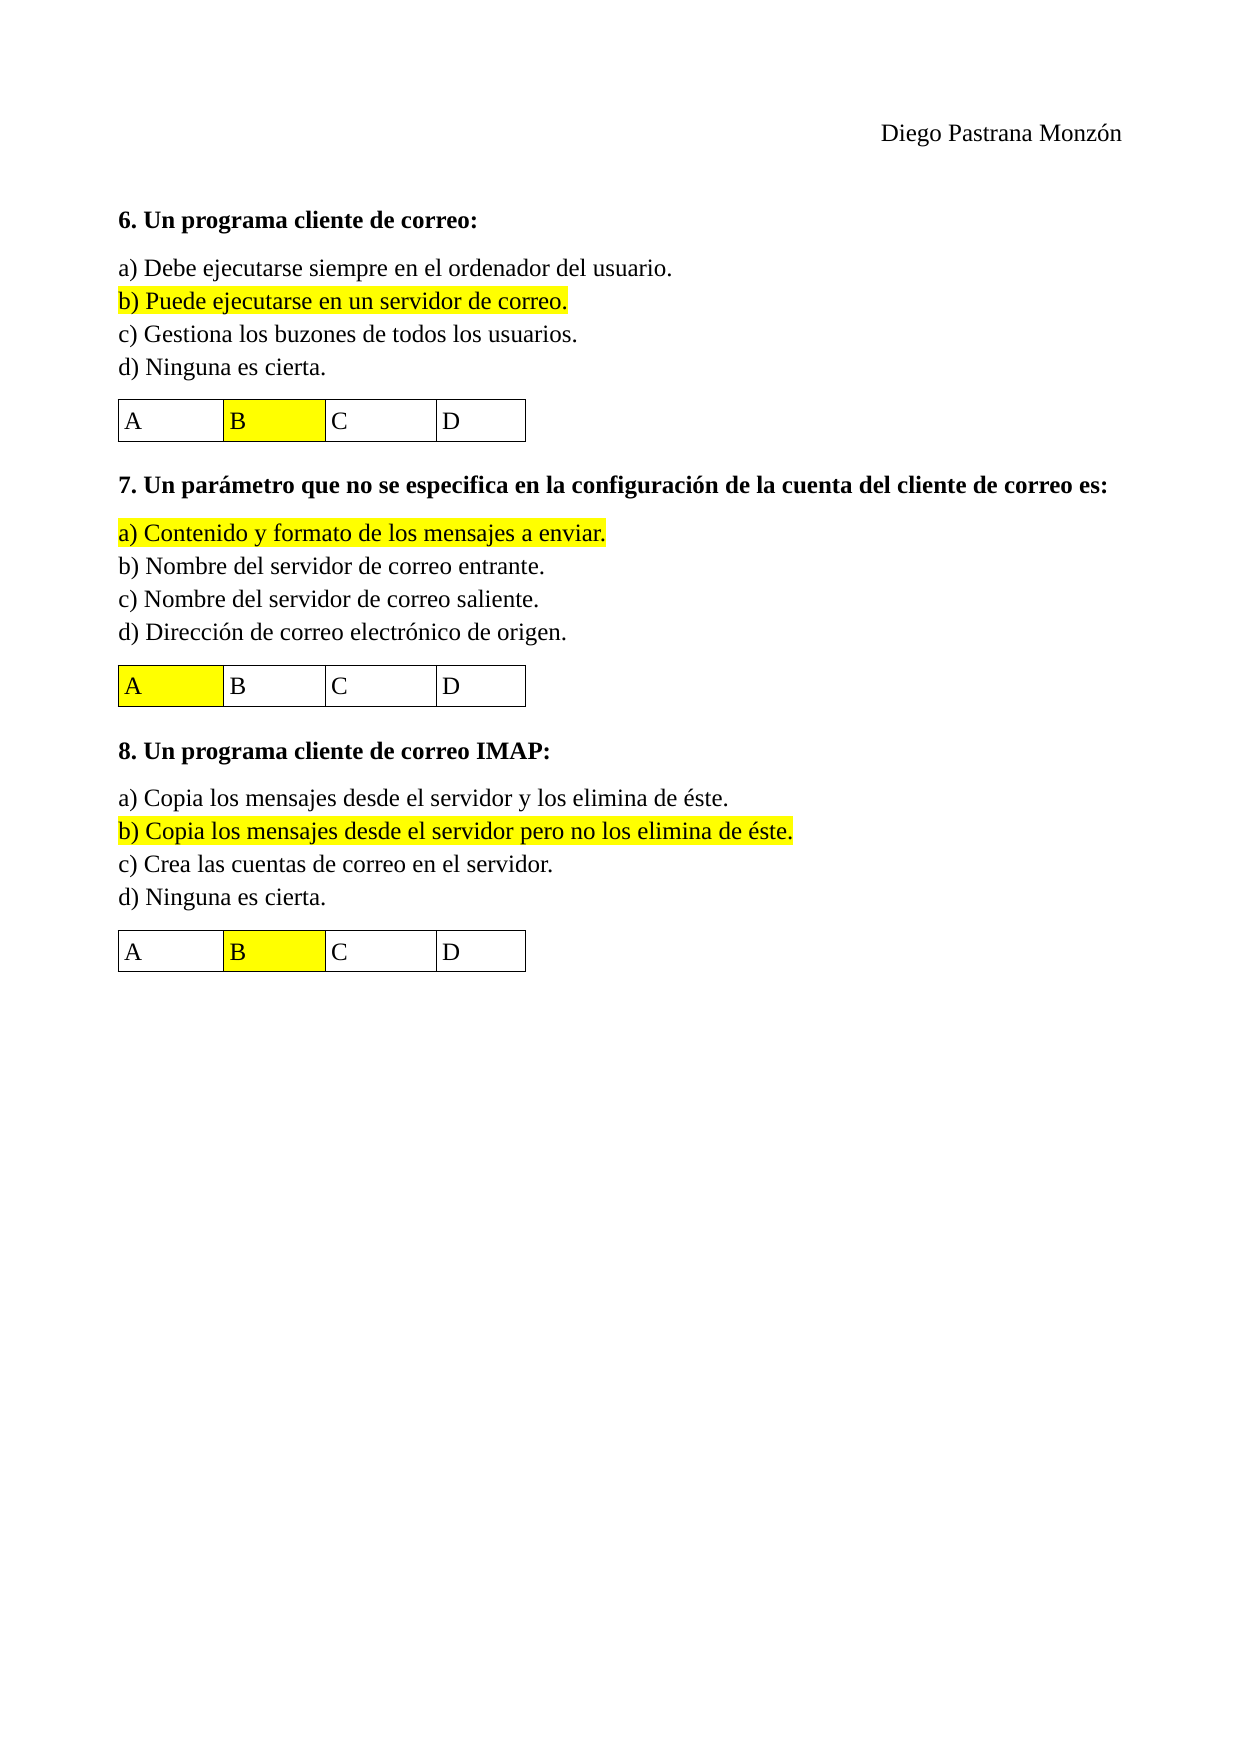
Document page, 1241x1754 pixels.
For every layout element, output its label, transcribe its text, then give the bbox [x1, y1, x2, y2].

table_header D [437, 666, 525, 706]
text 8. Un programa cliente de correo IMAP: [118, 736, 1122, 764]
table_header C [326, 400, 436, 441]
table_header B [224, 400, 325, 441]
text 7. Un parámetro que no se especifica en la configuración de la cuenta del cliente de correo es: [118, 470, 1122, 499]
text c) Gestiona los buzones de todos los usuarios. [118, 319, 1122, 347]
text c) Nombre del servidor de correo saliente. [118, 584, 1122, 613]
table_header C [326, 931, 436, 971]
table_header A [119, 400, 223, 441]
table_header D [437, 931, 525, 971]
text d) Dirección de correo electrónico de origen. [118, 617, 1122, 646]
table_header A [119, 931, 223, 971]
text 6. Un programa cliente de correo: [118, 205, 1122, 234]
text a) Debe ejecutarse siempre en el ordenador del usuario. [118, 253, 1122, 281]
text b) Nombre del servidor de correo entrante. [118, 551, 1122, 580]
table_header D [437, 400, 525, 441]
text a) Copia los mensajes desde el servidor y los elimina de éste. [118, 783, 1122, 812]
text a) Contenido y formato de los mensajes a enviar. [118, 518, 1122, 547]
table_header B [224, 666, 325, 706]
text c) Crea las cuentas de correo en el servidor. [118, 849, 1122, 878]
table_header C [326, 666, 436, 706]
text d) Ninguna es cierta. [118, 882, 1122, 911]
text b) Puede ejecutarse en un servidor de correo. [118, 286, 1122, 314]
text b) Copia los mensajes desde el servidor pero no los elimina de éste. [118, 816, 1122, 845]
table_header B [224, 931, 325, 971]
text d) Ninguna es cierta. [118, 352, 1122, 381]
table_header A [119, 666, 223, 706]
